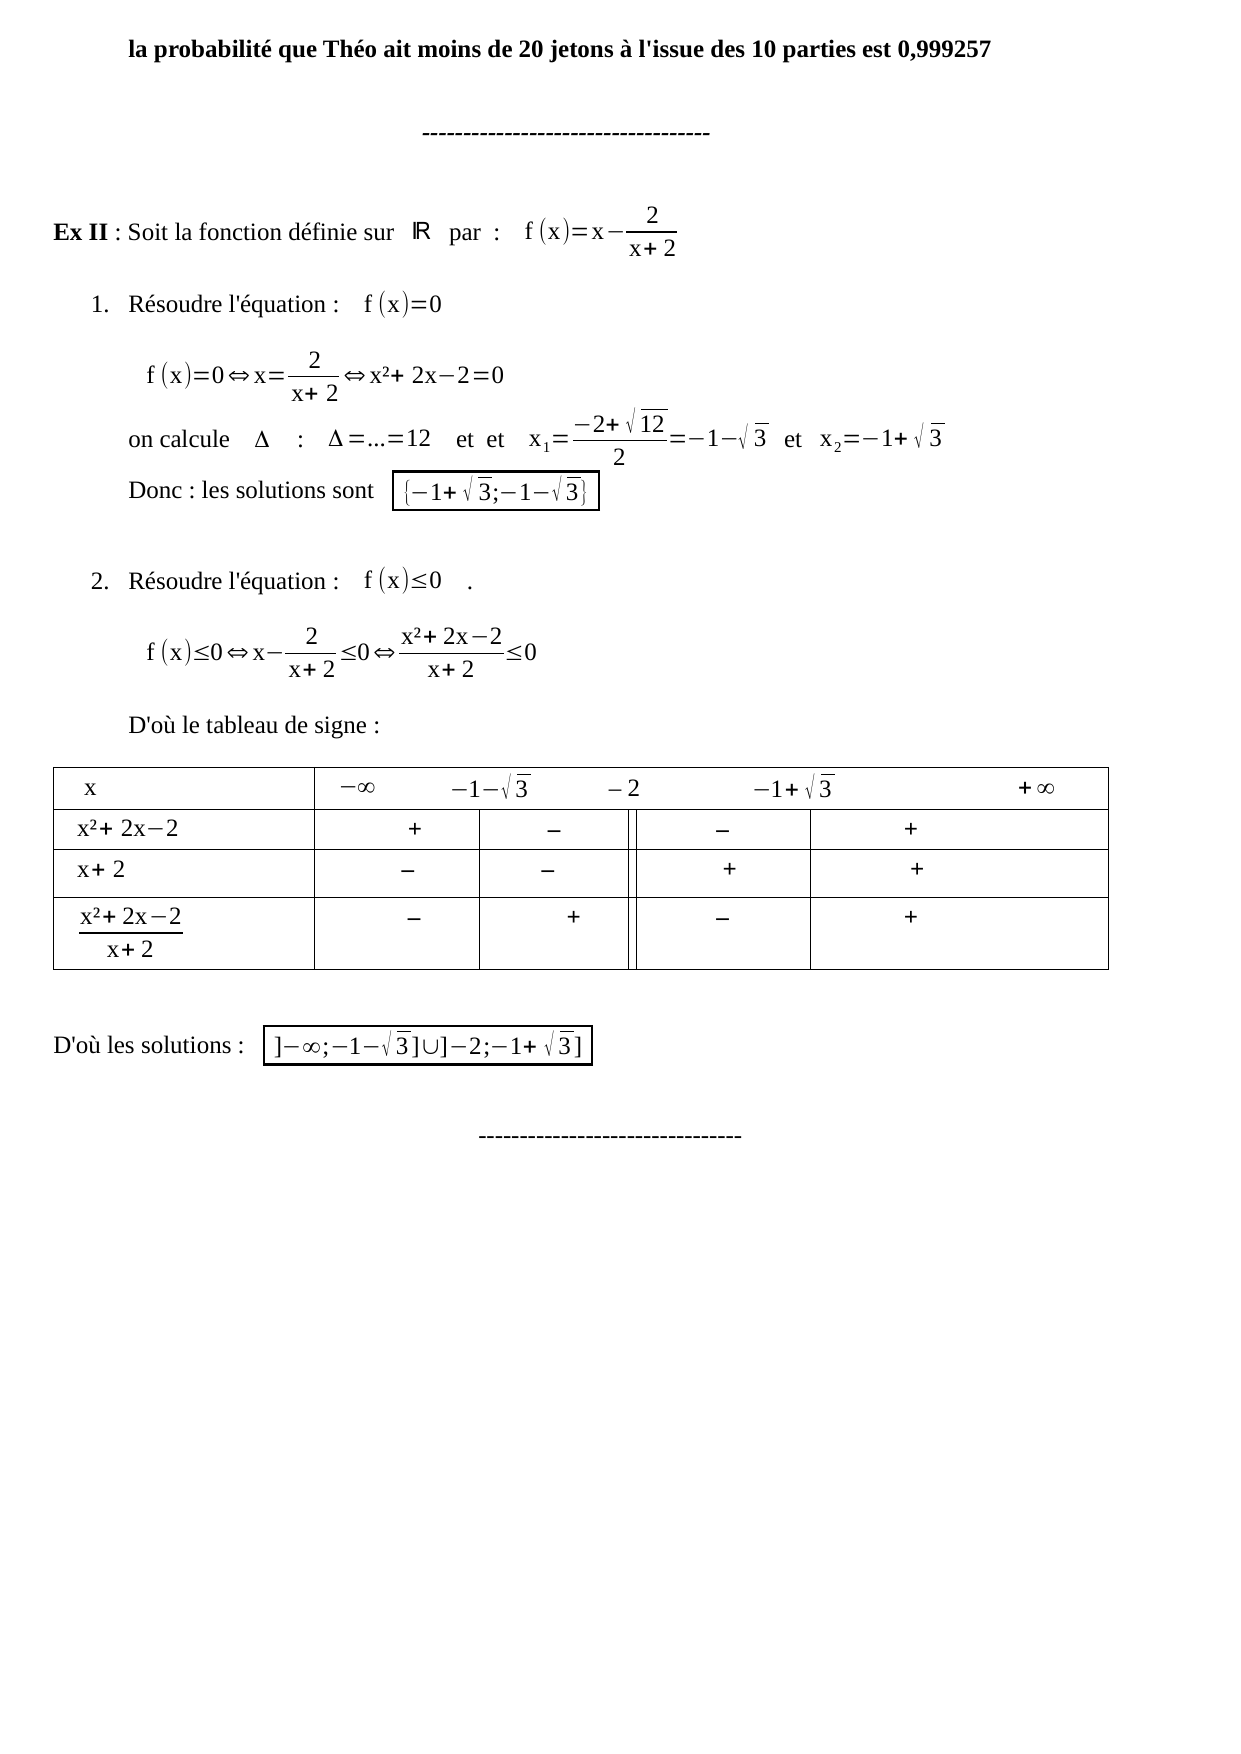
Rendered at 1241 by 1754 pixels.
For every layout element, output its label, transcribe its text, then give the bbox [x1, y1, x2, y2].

table_cell – [315, 850, 479, 897]
list Résoudre l'équation : [91, 290, 1187, 319]
table_header – 2 [315, 768, 1108, 809]
text -------------------------------- [53, 1121, 1187, 1149]
list Donc : les solutions sont [91, 470, 392, 511]
table_cell [54, 850, 314, 897]
table_cell – [480, 850, 628, 897]
table_cell [629, 850, 636, 897]
table_cell [629, 810, 636, 849]
text Ex II : Soit la fonction définie surpar : [53, 202, 1187, 262]
table_cell + [315, 810, 479, 849]
table_cell + [811, 810, 1108, 849]
text D'où les solutions : [265, 1027, 591, 1063]
table_cell [54, 810, 314, 849]
text D'où les solutions : [593, 1025, 1187, 1066]
list Donc : les solutions sont [394, 473, 598, 509]
text D'où les solutions : [53, 1025, 263, 1066]
table_cell + [811, 850, 1108, 897]
table_cell + [811, 898, 1108, 969]
list Donc : les solutions sont [600, 470, 1187, 511]
list on calcule : et et et [91, 407, 1187, 470]
table_cell – [315, 898, 479, 969]
table_cell [54, 898, 314, 969]
table_cell + [480, 898, 628, 969]
list D'où le tableau de signe : [91, 711, 1187, 739]
table_cell + [637, 850, 810, 897]
list la probabilité que Théo ait moins de 20 jetons à l'issue des 10 parties est 0,999257 [91, 35, 1187, 63]
text ----------------------------------- [53, 118, 1187, 146]
table_header x [54, 768, 314, 809]
list Résoudre l'équation : . [91, 567, 1187, 595]
table_cell – [637, 898, 810, 969]
table_cell – [480, 810, 628, 849]
table_cell [629, 898, 636, 969]
table_cell – [637, 810, 810, 849]
